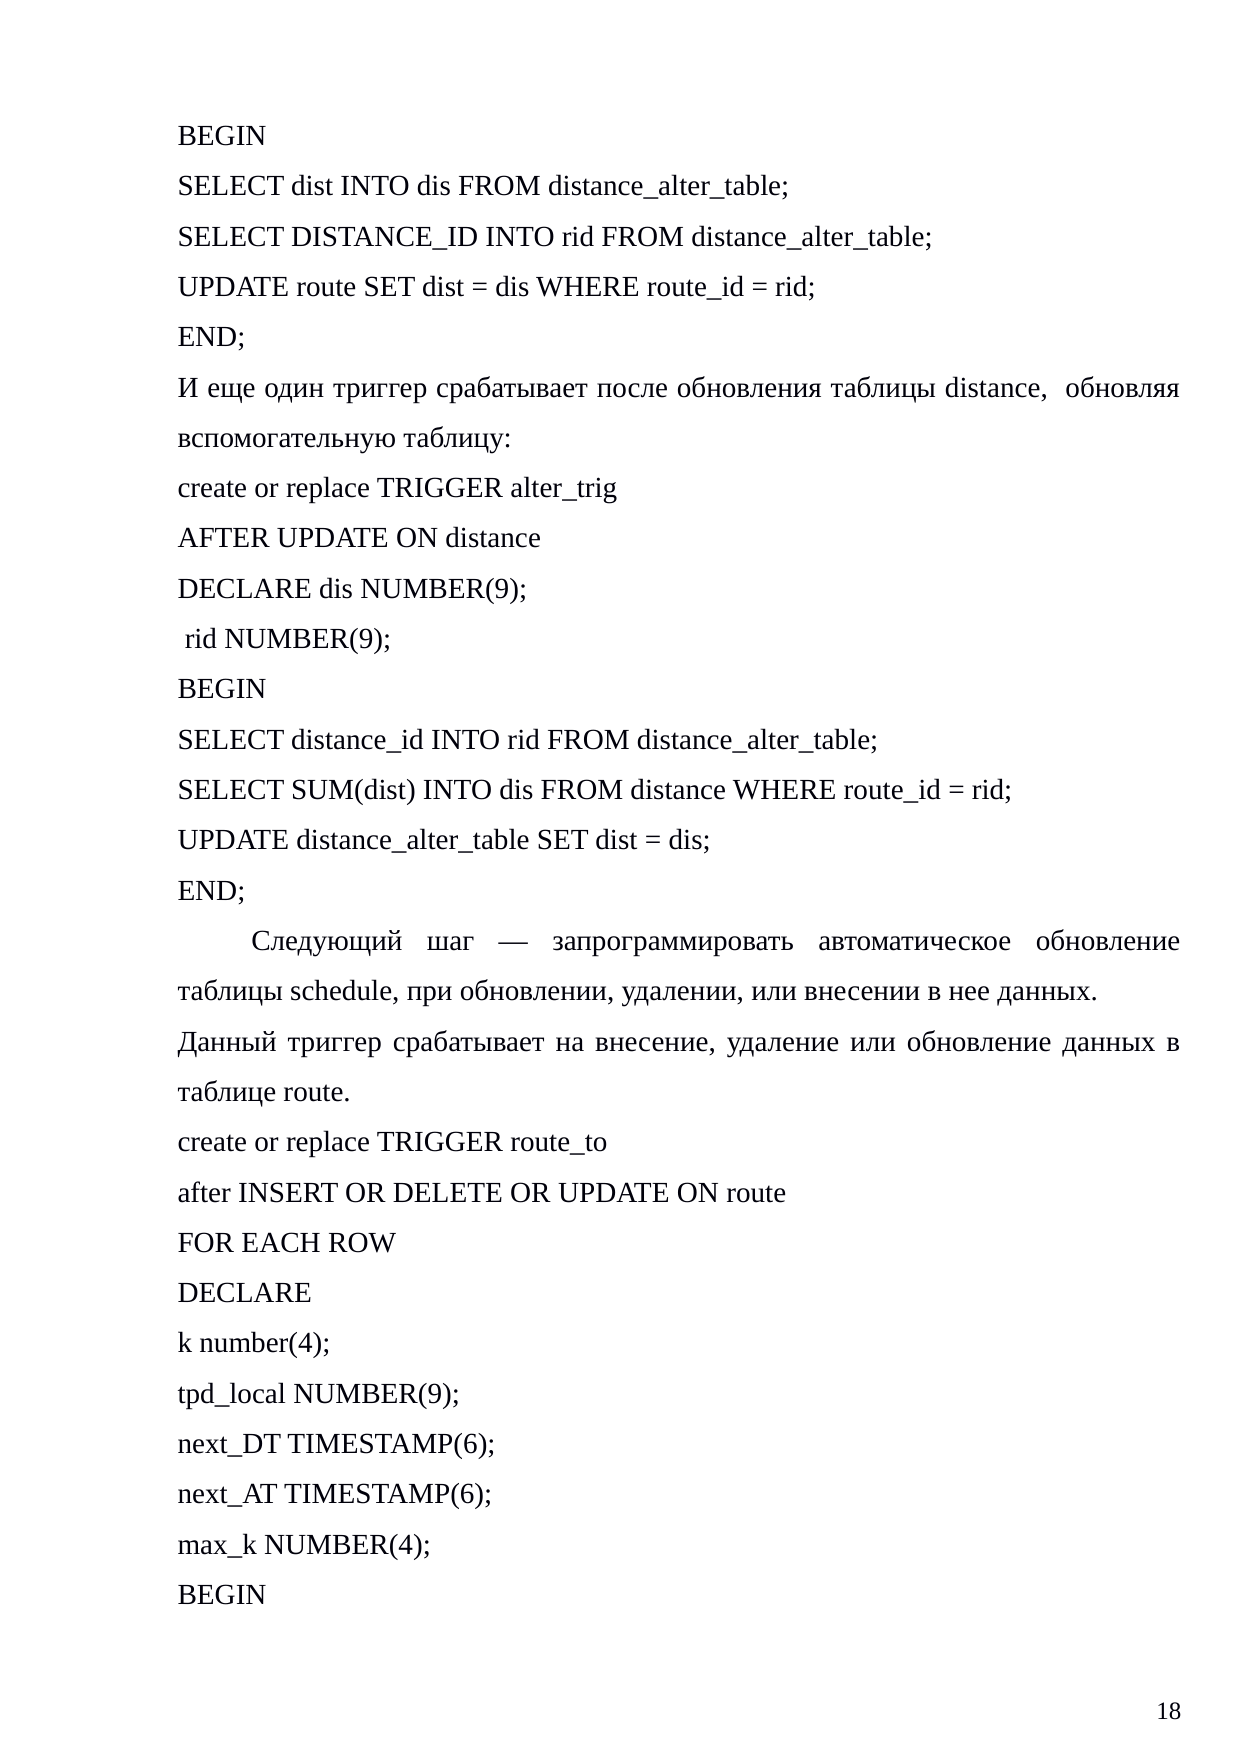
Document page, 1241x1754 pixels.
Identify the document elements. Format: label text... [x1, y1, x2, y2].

text END; [177, 873, 1181, 906]
text tpd_local NUMBER(9); [177, 1376, 1181, 1409]
text END; [177, 319, 1181, 353]
text DECLARE [177, 1275, 1181, 1309]
text FOR EACH ROW [177, 1225, 1181, 1258]
text after INSERT OR DELETE OR UPDATE ON route [177, 1175, 1181, 1208]
text BEGIN [177, 1577, 1181, 1611]
text Следующий шаг — запрограммировать автоматическое обновление таблицы schedule, при обновлении, удалении, или внесении в нее данных. [177, 923, 1181, 1007]
text DECLARE dis NUMBER(9); [177, 571, 1181, 604]
text next_AT TIMESTAMP(6); [177, 1477, 1181, 1510]
text create or replace TRIGGER route_to [177, 1124, 1181, 1158]
text max_k NUMBER(4); [177, 1527, 1181, 1560]
text Данный триггер срабатывает на внесение, удаление или обновление данных в таблице route. [177, 1024, 1181, 1108]
text next_DT TIMESTAMP(6); [177, 1426, 1181, 1460]
text SELECT distance_id INTO rid FROM distance_alter_table; [177, 722, 1181, 755]
text rid NUMBER(9); [177, 621, 1181, 655]
text SELECT SUM(dist) INTO dis FROM distance WHERE route_id = rid; [177, 772, 1181, 806]
text AFTER UPDATE ON distance [177, 521, 1181, 554]
text UPDATE distance_alter_table SET dist = dis; [177, 822, 1181, 856]
text SELECT DISTANCE_ID INTO rid FROM distance_alter_table; [177, 219, 1181, 252]
text k number(4); [177, 1326, 1181, 1359]
text SELECT dist INTO dis FROM distance_alter_table; [177, 168, 1181, 202]
text И еще один триггер срабатывает после обновления таблицы distance, обновляя вспомогательную таблицу: [177, 370, 1181, 453]
text UPDATE route SET dist = dis WHERE route_id = rid; [177, 269, 1181, 303]
text BEGIN [177, 672, 1181, 705]
text BEGIN [177, 118, 1181, 152]
text create or replace TRIGGER alter_trig [177, 470, 1181, 504]
